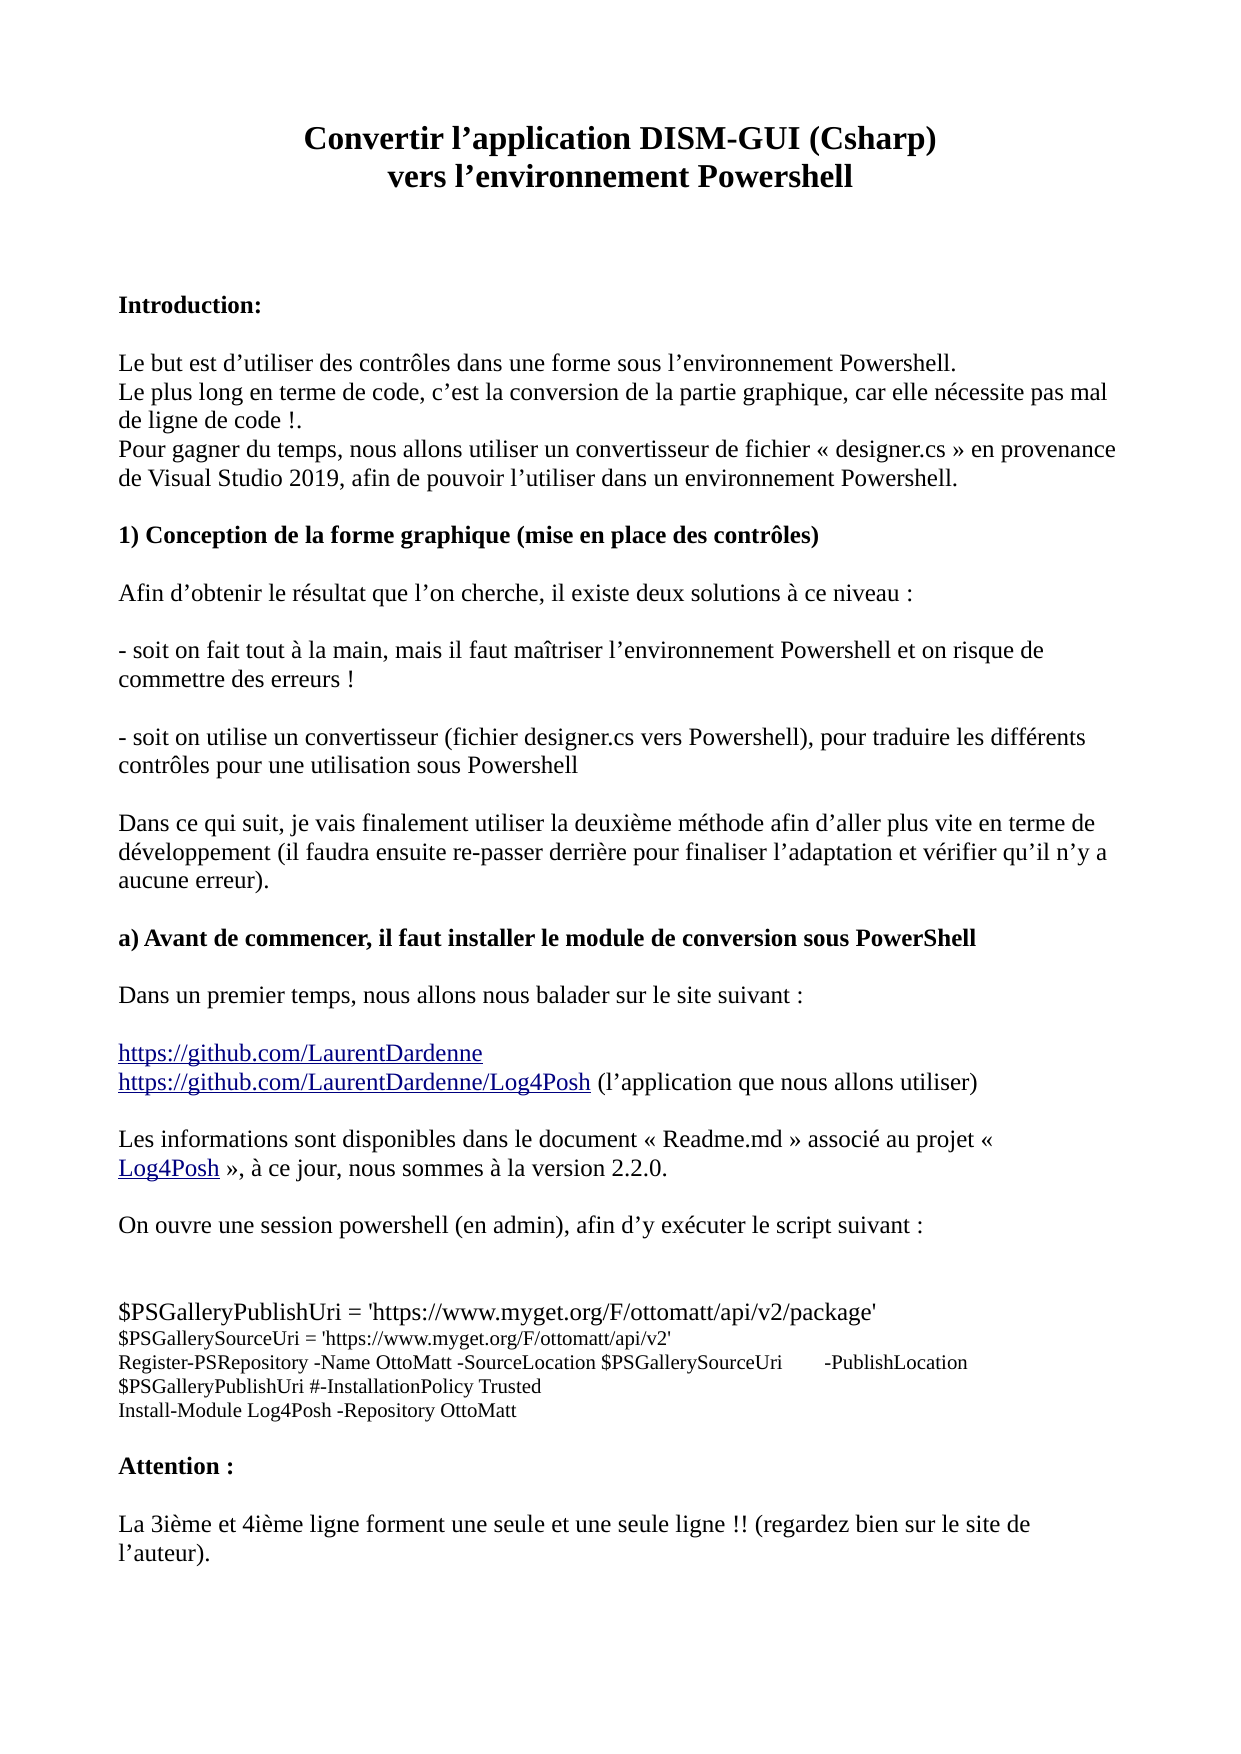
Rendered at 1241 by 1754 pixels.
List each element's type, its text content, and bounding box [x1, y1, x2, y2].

text On ouvre une session powershell (en admin), afin d’y exécuter le script suivant : [118, 1211, 1122, 1239]
text https://github.com/LaurentDardenne [118, 1038, 1122, 1067]
text Introduction: [118, 291, 1122, 319]
text vers l’environnement Powershell [118, 156, 1122, 195]
text Dans un premier temps, nous allons nous balader sur le site suivant : [118, 981, 1122, 1009]
text Attention : [118, 1451, 1122, 1480]
text $PSGalleryPublishUri = 'https://www.myget.org/F/ottomatt/api/v2/package' [118, 1297, 1122, 1326]
text Le but est d’utiliser des contrôles dans une forme sous l’environnement Powershell. [118, 348, 1122, 377]
text https://github.com/LaurentDardenne/Log4Posh (l’application que nous allons utiliser) [118, 1067, 1122, 1096]
text a) Avant de commencer, il faut installer le module de conversion sous PowerShell [118, 923, 1122, 952]
text $PSGallerySourceUri = 'https://www.myget.org/F/ottomatt/api/v2' [118, 1326, 1122, 1350]
text Le plus long en terme de code, c’est la conversion de la partie graphique, car elle nécessite pas mal de ligne de code !. [118, 377, 1122, 434]
text La 3ième et 4ième ligne forment une seule et une seule ligne !! (regardez bien sur le site de l’auteur). [118, 1509, 1122, 1566]
text - soit on fait tout à la main, mais il faut maîtriser l’environnement Powershell et on risque de commettre des erreurs ! [118, 636, 1122, 693]
text Afin d’obtenir le résultat que l’on cherche, il existe deux solutions à ce niveau : [118, 578, 1122, 607]
text 1) Conception de la forme graphique (mise en place des contrôles) [118, 521, 1122, 549]
text Convertir l’application DISM-GUI (Csharp) [118, 118, 1122, 156]
text Dans ce qui suit, je vais finalement utiliser la deuxième méthode afin d’aller plus vite en terme de développement (il faudra ensuite re-passer derrière pour finaliser l’adaptation et vérifier qu’il n’y a aucune erreur). [118, 808, 1122, 894]
text Register-PSRepository -Name OttoMatt -SourceLocation $PSGallerySourceUri -PublishLocation $PSGalleryPublishUri #-InstallationPolicy Trusted [118, 1350, 1122, 1398]
text Les informations sont disponibles dans le document « Readme.md » associé au projet « Log4Posh », à ce jour, nous sommes à la version 2.2.0. [118, 1124, 1122, 1182]
text Install-Module Log4Posh -Repository OttoMatt [118, 1398, 1122, 1422]
text - soit on utilise un convertisseur (fichier designer.cs vers Powershell), pour traduire les différents contrôles pour une utilisation sous Powershell [118, 722, 1122, 779]
text Pour gagner du temps, nous allons utiliser un convertisseur de fichier « designer.cs » en provenance de Visual Studio 2019, afin de pouvoir l’utiliser dans un environnement Powershell. [118, 434, 1122, 492]
